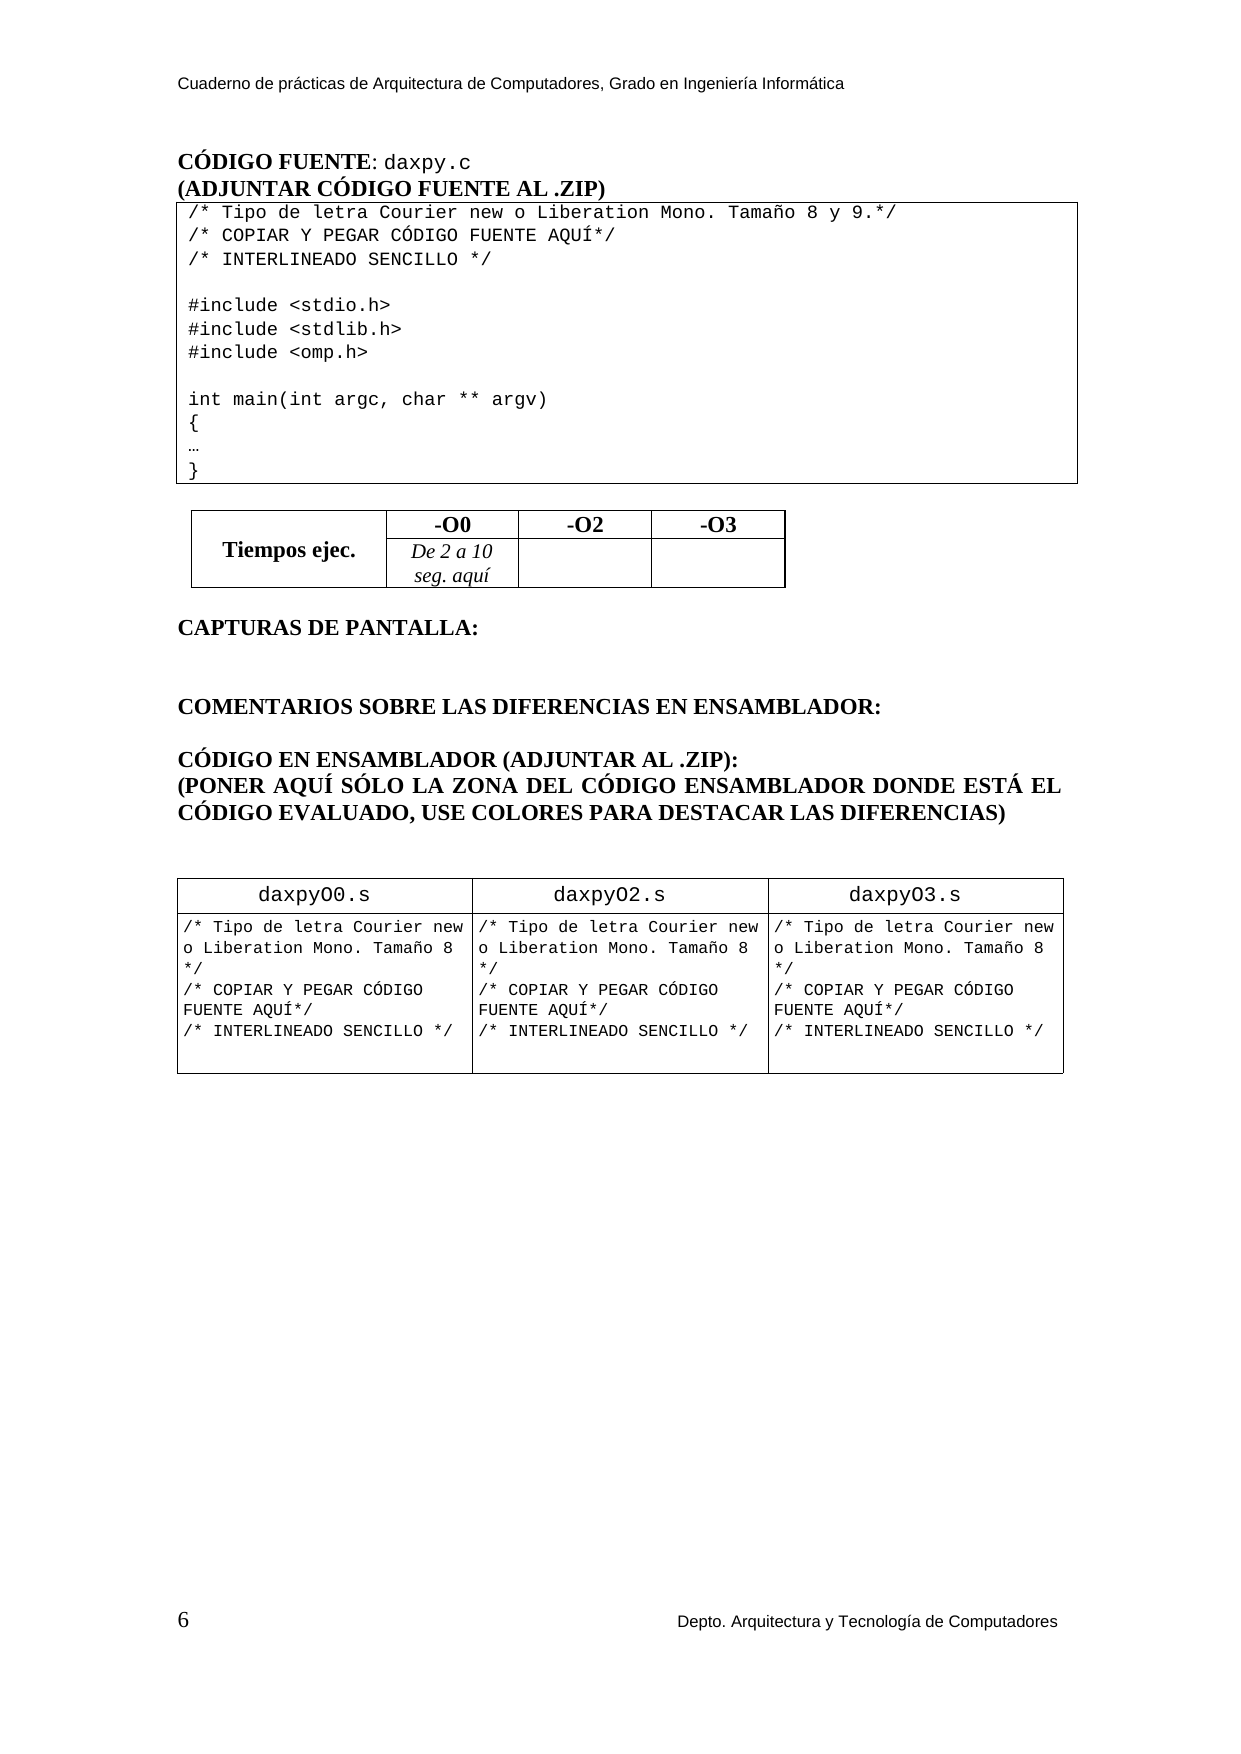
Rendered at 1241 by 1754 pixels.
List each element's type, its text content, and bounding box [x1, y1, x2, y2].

text (ADJUNTAR CÓDIGO FUENTE AL .ZIP) [177, 175, 1063, 202]
table_cell [652, 539, 784, 587]
table_header -O2 [519, 511, 651, 538]
table_header daxpyO0.s [178, 879, 472, 913]
table_header daxpyO3.s [769, 879, 1063, 913]
table_cell /* Tipo de letra Courier new o Liberation Mono. Tamaño 8 */ /* COPIAR Y PEGAR CÓDIGO FUENTE AQUÍ*/ /* INTERLINEADO SENCILLO */ [473, 914, 768, 1073]
table_cell [519, 539, 651, 587]
table_header -O0 [387, 511, 518, 538]
table_header daxpyO2.s [473, 879, 768, 913]
table_header Tiempos ejec. [192, 511, 386, 587]
table_cell /* Tipo de letra Courier new o Liberation Mono. Tamaño 8 */ /* COPIAR Y PEGAR CÓDIGO FUENTE AQUÍ*/ /* INTERLINEADO SENCILLO */ [769, 914, 1063, 1073]
text CAPTURAS DE PANTALLA: [177, 614, 1063, 641]
table_cell De 2 a 10 seg. aquí [387, 539, 518, 587]
text CÓDIGO FUENTE: daxpy.c [177, 148, 1063, 175]
table_cell /* Tipo de letra Courier new o Liberation Mono. Tamaño 8 */ /* COPIAR Y PEGAR CÓDIGO FUENTE AQUÍ*/ /* INTERLINEADO SENCILLO */ [178, 914, 472, 1073]
text (PONER AQUÍ SÓLO LA ZONA DEL CÓDIGO ENSAMBLADOR DONDE ESTÁ EL CÓDIGO EVALUADO, USE COLORES PARA DESTACAR LAS DIFERENCIAS) [177, 772, 1063, 825]
text COMENTARIOS SOBRE LAS DIFERENCIAS EN ENSAMBLADOR: [177, 693, 1063, 720]
table_header /* Tipo de letra Courier new o Liberation Mono. Tamaño 8 y 9.*/ /* COPIAR Y PEGAR CÓDIGO FUENTE AQUÍ*/ /* INTERLINEADO SENCILLO */ #include <stdio.h> #include <stdlib.h> #include <omp.h> int main(int argc, char ** argv) { … } [177, 203, 1077, 483]
table_header -O3 [652, 511, 784, 538]
text CÓDIGO EN ENSAMBLADOR (ADJUNTAR AL .ZIP): [177, 746, 1063, 772]
